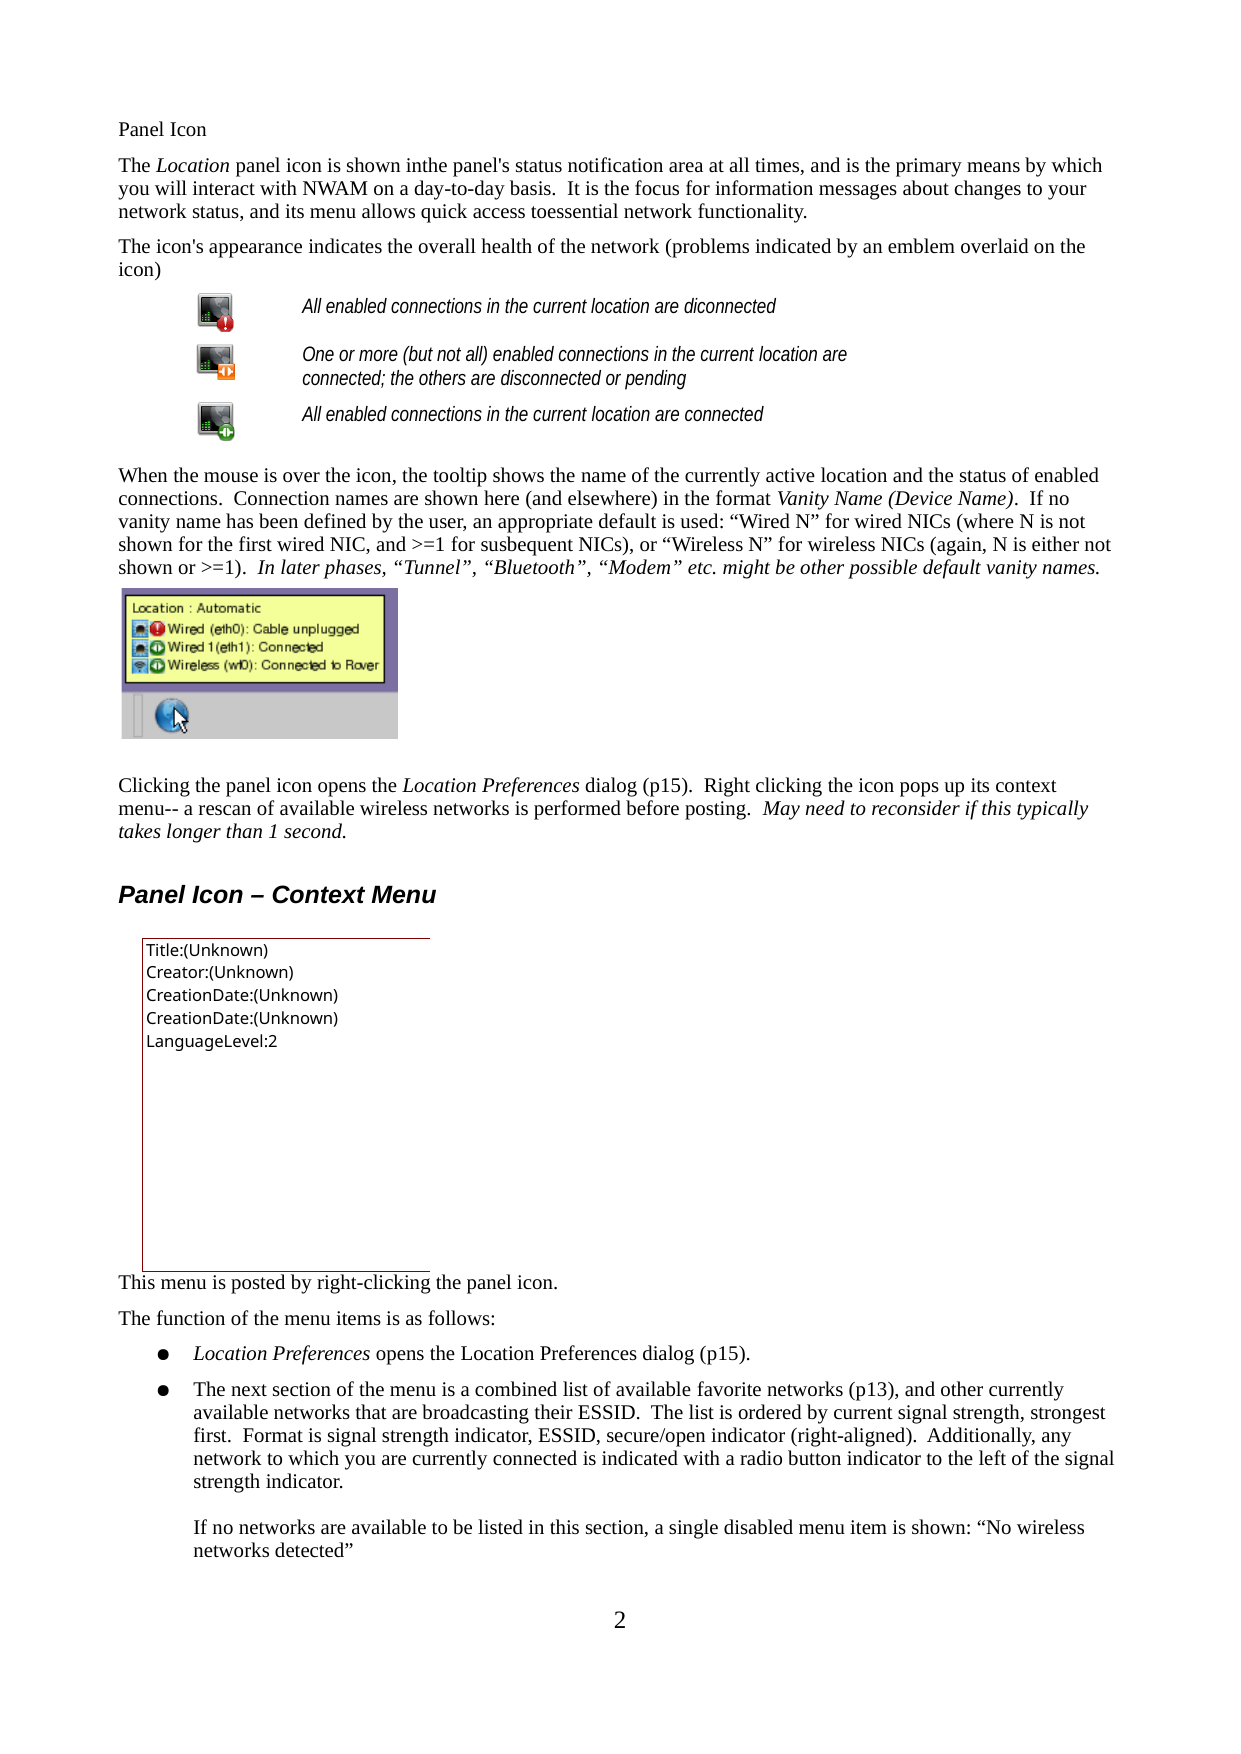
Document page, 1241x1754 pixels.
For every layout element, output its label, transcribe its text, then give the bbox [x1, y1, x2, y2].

picture [121, 588, 398, 739]
table_cell [196, 342, 302, 402]
text The Location panel icon is shown inthe panel's status notification area at all times, and is the primary means by which you will interact with NWAM on a day-to-day basis. It is the focus for information messages about changes to your network status, and its menu allows quick access toessential network functionality. [118, 154, 1122, 223]
list The next section of the menu is a combined list of available favorite networks (p13), and other currently available networks that are broadcasting their ESSID. The list is ordered by current signal strength, strongest first. Format is signal strength indicator, ESSID, secure/open indicator (right-aligned). Additionally, any network to which you are currently connected is indicated with a radio button indicator to the left of the signal strength indicator. If no networks are available to be listed in this section, a single disabled menu item is shown: “No wireless networks detected” [156, 1378, 1122, 1562]
list Location Preferences opens the Location Preferences dialog (p15). [156, 1342, 1122, 1365]
text The icon's appearance indicates the overall health of the network (problems indicated by an emblem overlaid on the icon) [118, 235, 1122, 281]
table_cell One or more (but not all) enabled connections in the current location are connected; the others are disconnected or pending [302, 342, 930, 402]
table_cell All enabled connections in the current location are connected [302, 402, 930, 464]
table_cell [196, 402, 302, 464]
subtitle Panel Icon [118, 118, 1122, 141]
picture [196, 402, 235, 441]
table_header All enabled connections in the current location are diconnected [302, 294, 930, 342]
table_header [196, 294, 302, 342]
text This menu is posted by right-clicking the panel icon. [118, 921, 1122, 1294]
picture [196, 293, 234, 332]
text The function of the menu items is as follows: [118, 1307, 1122, 1329]
subtitle Panel Icon – Context Menu [118, 881, 1122, 909]
picture [196, 341, 235, 380]
